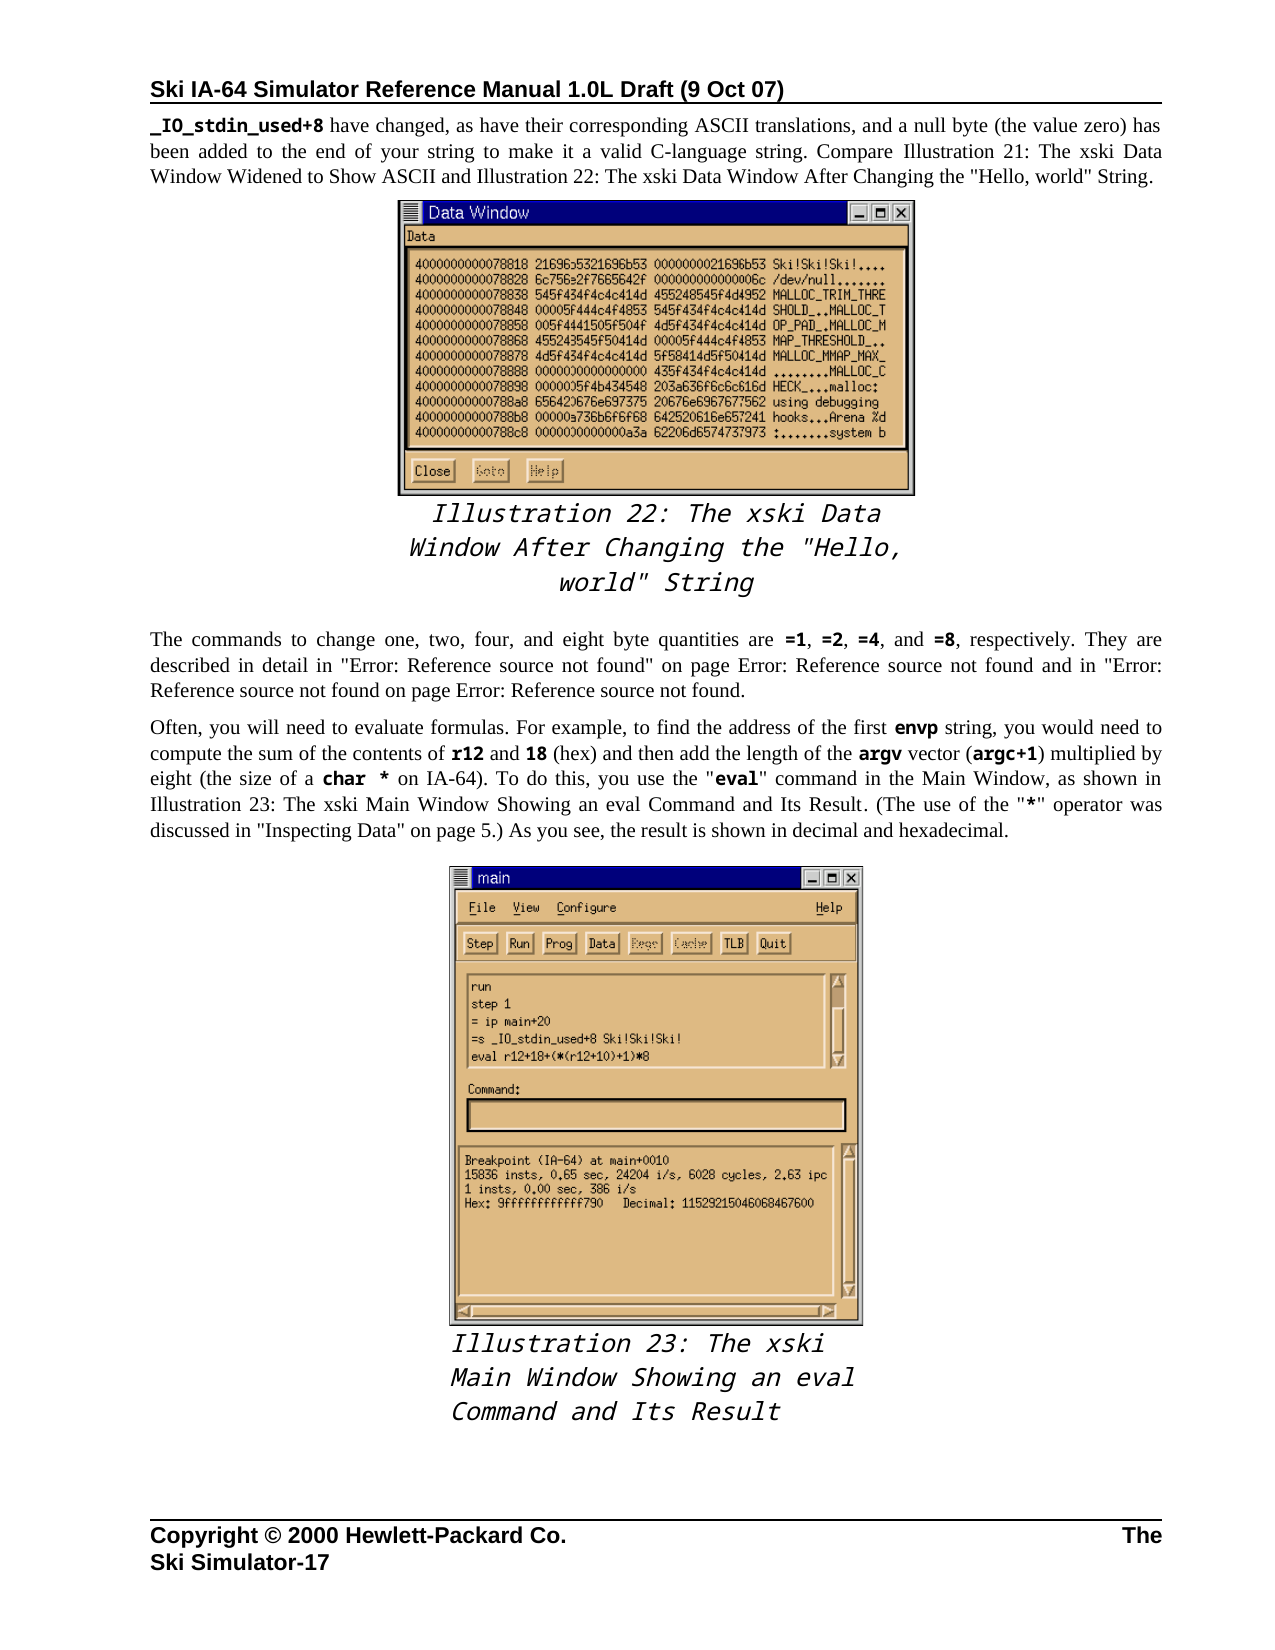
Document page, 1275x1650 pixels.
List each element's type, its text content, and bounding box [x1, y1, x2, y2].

picture [449, 866, 864, 1326]
text Often, you will need to evaluate formulas. For example, to find the address of the first envp string, you would need to compute the sum of the contents of r12 and 18 (hex) and then add the length of the argv vector (argc+1) multiplied by eight (the size of a char * on IA-64). To do this, you use the "eval" command in the Main Window, as shown in Illustration 23: The xski Main Window Showing an eval Command and Its Result. (The use of the "*" operator was discussed in "Inspecting Data" on page 6.) As you see, the result is shown in decimal and hexadecimal. [150, 715, 1162, 842]
text _IO_stdin_used+8 have changed, as have their corresponding ASCII translations, and a null byte (the value zero) has been added to the end of your string to make it a valid C-language string. Compare Illustration 21: The xski Data Window Widened to Show ASCII and Illustration 22: The xski Data Window After Changing the "Hello, world" String. [150, 112, 1162, 188]
table_header [150, 201, 1162, 627]
text The commands to change one, two, four, and eight byte quantities are =1, =2, =4, and =8, respectively. They are described in detail in "" on page and in " on page . [150, 627, 1162, 702]
picture [397, 200, 916, 496]
table_header [150, 854, 1162, 1456]
